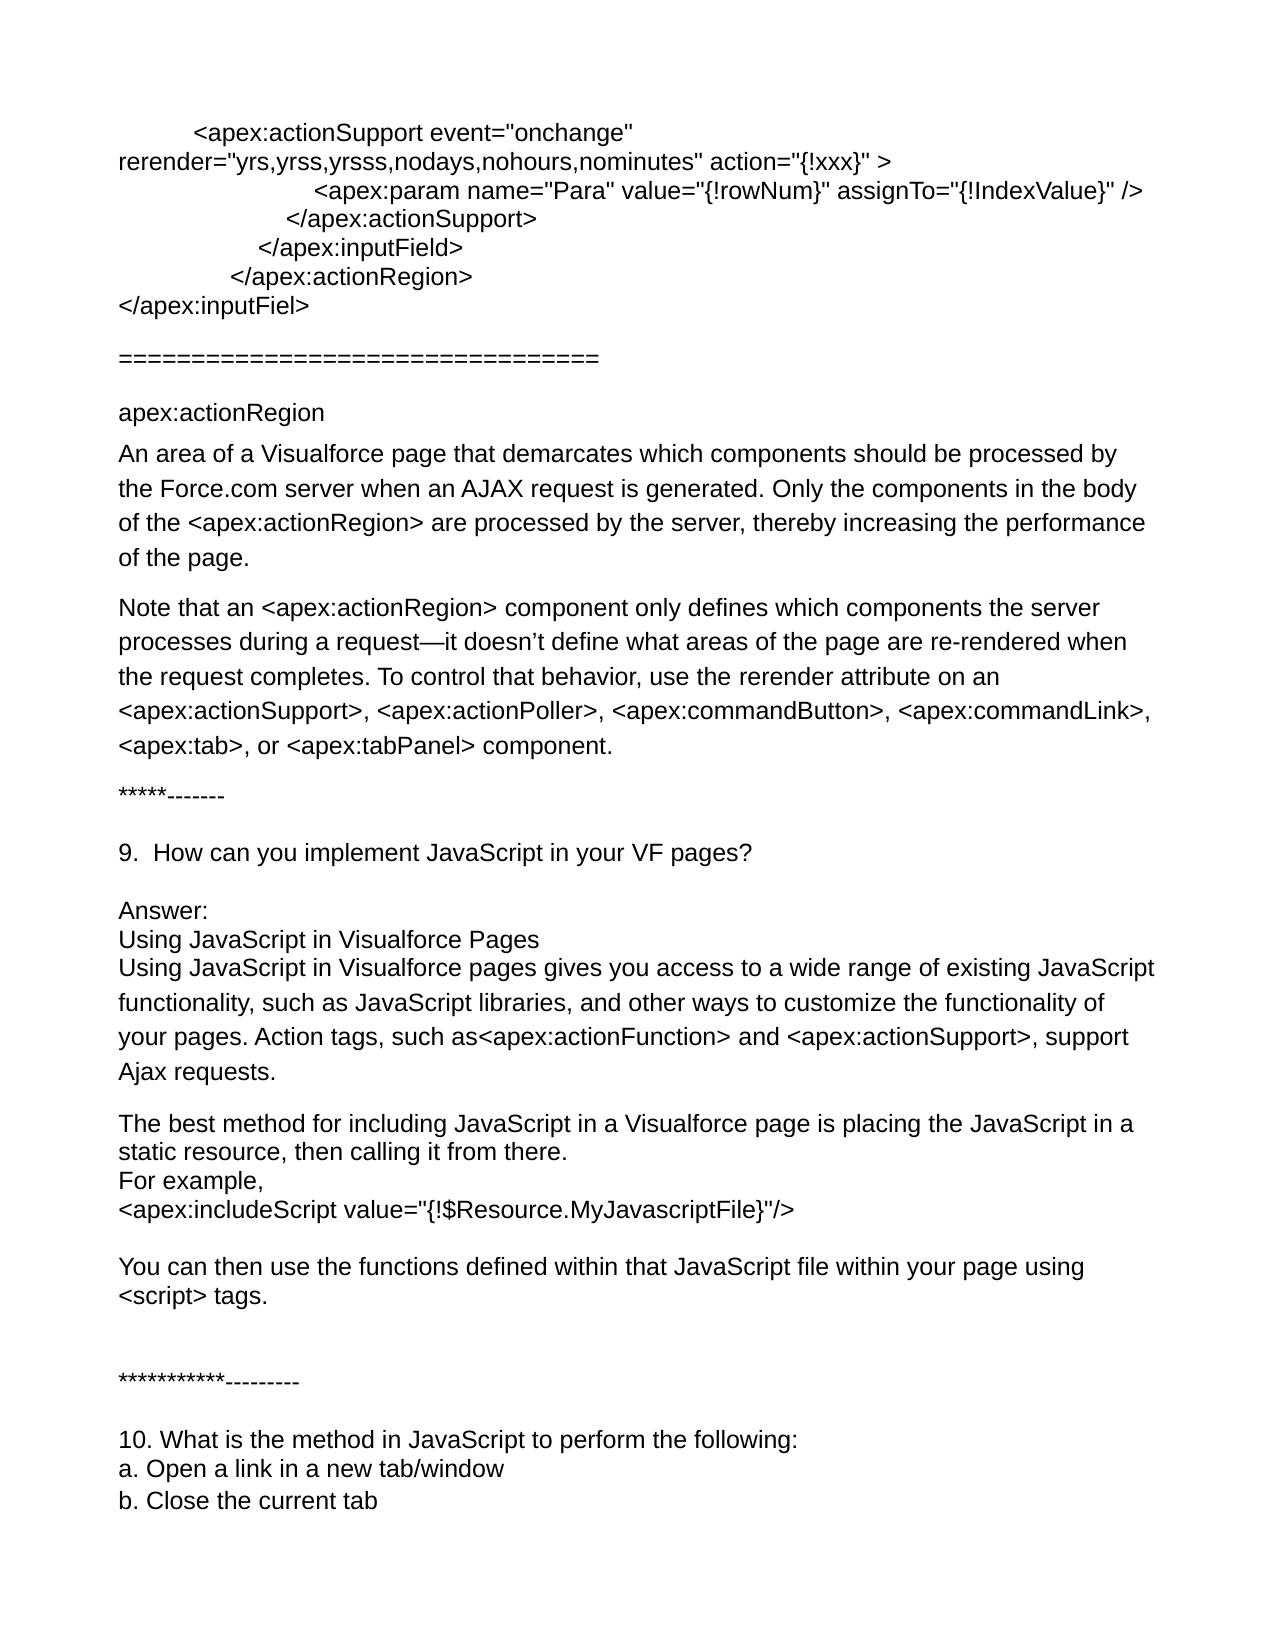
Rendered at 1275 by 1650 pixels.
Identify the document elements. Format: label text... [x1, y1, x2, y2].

text Using JavaScript in Visualforce Pages [118, 925, 1157, 953]
text You can then use the functions defined within that JavaScript file within your page using <script> tags. [118, 1252, 1157, 1310]
text <apex:actionSupport event="onchange" rerender="yrs,yrss,yrsss,nodays,nohours,nominutes" action="{!xxx}" > <apex:param name="Para" value="{!rowNum}" assignTo="{!IndexValue}" /> </apex:actionSupport> </apex:inputField> </apex:actionRegion> </apex:inputFiel> [118, 118, 1157, 319]
text b. Close the current tab [118, 1486, 1157, 1515]
text Answer: [118, 896, 1157, 925]
subtitle apex:actionRegion [118, 398, 1157, 427]
text 10. What is the method in JavaScript to perform the following: [118, 1425, 1157, 1453]
text 9. How can you implement JavaScript in your VF pages? [118, 838, 1157, 867]
text The best method for including JavaScript in a Visualforce page is placing the JavaScript in a static resource, then calling it from there. [118, 1108, 1157, 1166]
text *****------- [118, 781, 1157, 810]
subtitle ================================= [118, 344, 1157, 373]
text ***********--------- [118, 1367, 1157, 1396]
text Using JavaScript in Visualforce pages gives you access to a wide range of existing JavaScript functionality, such as JavaScript libraries, and other ways to customize the functionality of your pages. Action tags, such as<apex:actionFunction> and <apex:actionSupport>, support Ajax requests. [118, 953, 1157, 1086]
text <apex:includeScript value="{!$Resource.MyJavascriptFile}"/> [118, 1195, 1157, 1223]
text For example, [118, 1166, 1157, 1195]
text a. Open a link in a new tab/window [118, 1453, 1157, 1482]
text An area of a Visualforce page that demarcates which components should be processed by the Force.com server when an AJAX request is generated. Only the components in the body of the <apex:actionRegion> are processed by the server, thereby increasing the performance of the page. [118, 439, 1157, 572]
text Note that an <apex:actionRegion> component only defines which components the server processes during a request—it doesn’t define what areas of the page are re-rendered when the request completes. To control that behavior, use the rerender attribute on an <apex:actionSupport>, <apex:actionPoller>, <apex:commandButton>, <apex:commandLink>, <apex:tab>, or <apex:tabPanel> component. [118, 593, 1157, 759]
